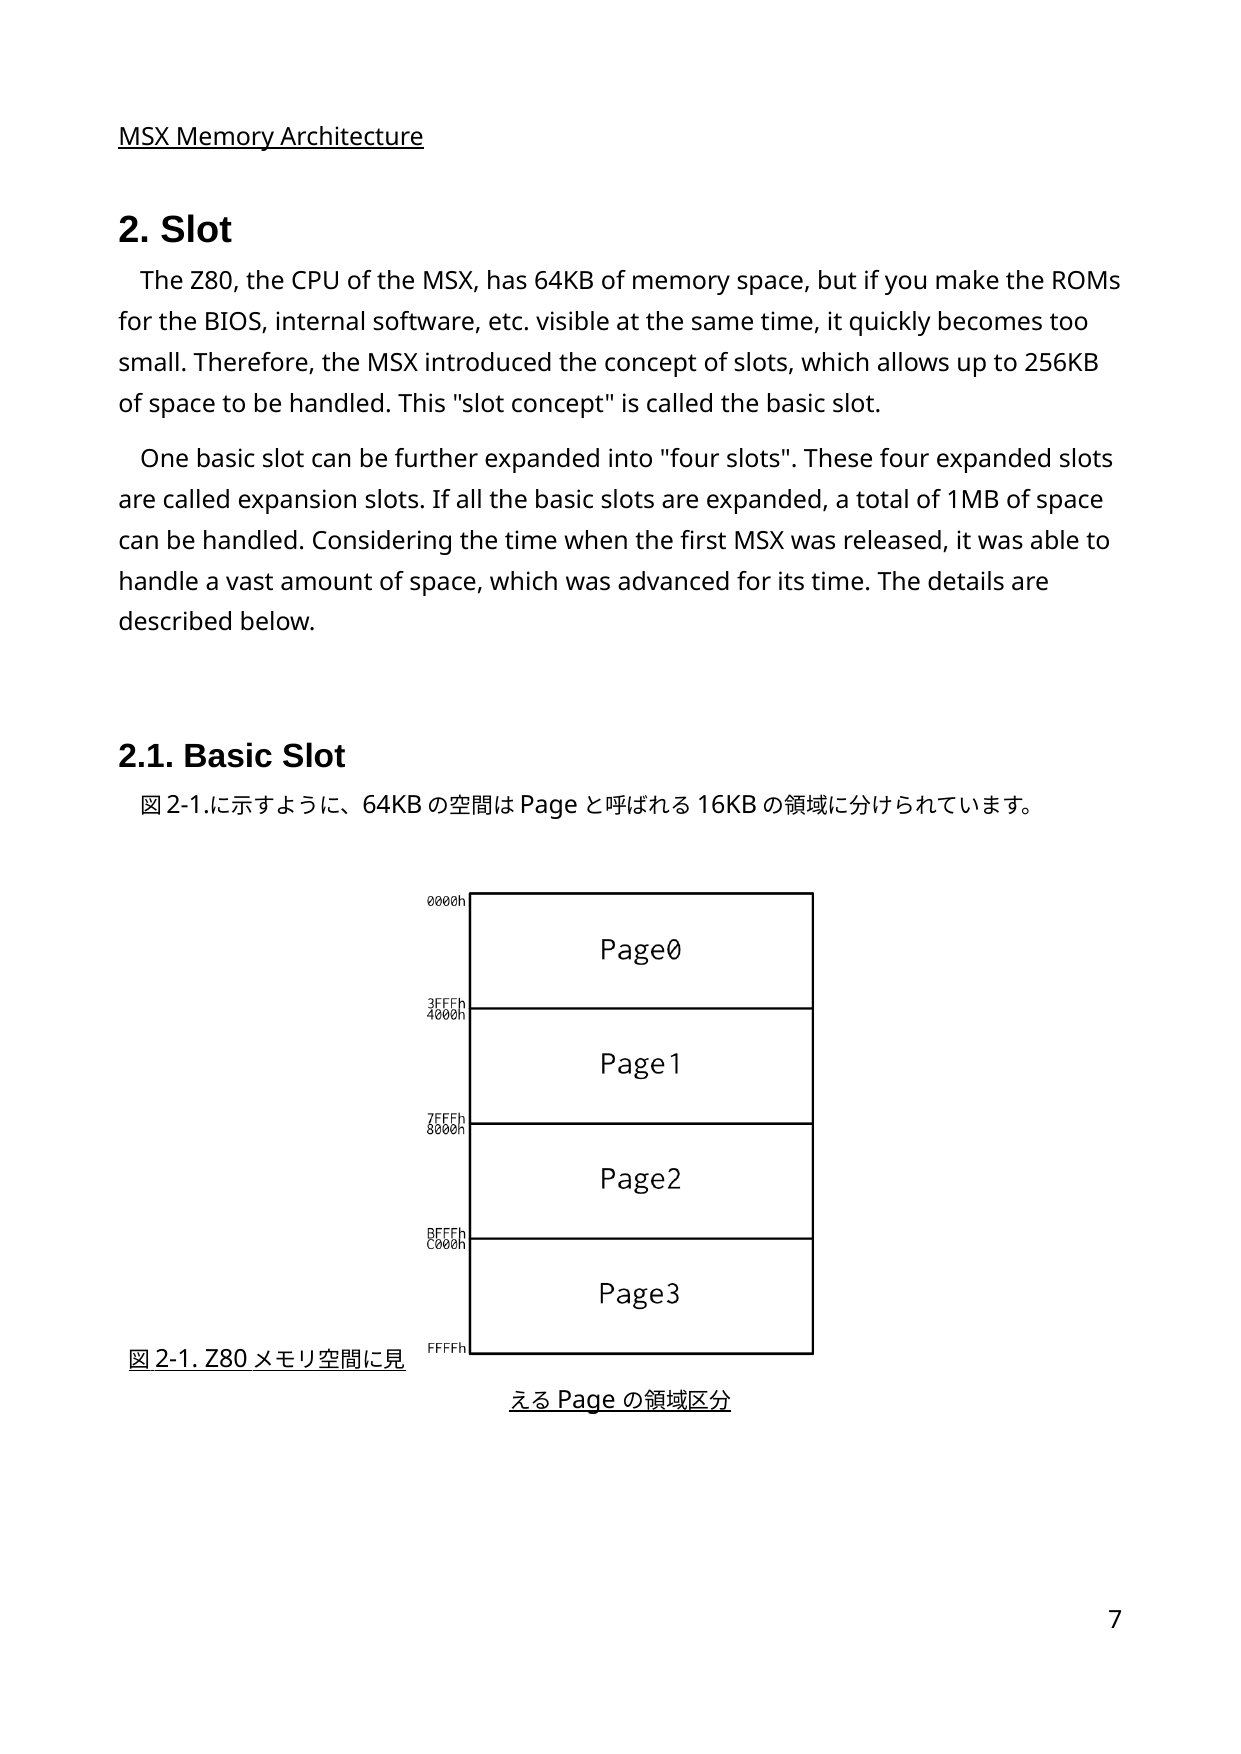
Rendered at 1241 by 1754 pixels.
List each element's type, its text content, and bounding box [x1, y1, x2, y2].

text One basic slot can be further expanded into "four slots". These four expanded slots are called expansion slots. If all the basic slots are expanded, a total of 1MB of space can be handled. Considering the time when the first MSX was released, it was able to handle a vast amount of space, which was advanced for its time. The details are described below. [118, 441, 1122, 638]
subtitle 2.1. Basic Slot [118, 736, 1122, 774]
picture [416, 885, 825, 1362]
text 図2-1. Z80メモリ空間に見える Page の領域区分 [118, 1341, 1122, 1416]
text 図2-1.に示すように、64KBの空間はPageと呼ばれる16KBの領域に分けられています。 [118, 787, 1122, 821]
subtitle 2. Slot [118, 207, 1122, 250]
text The Z80, the CPU of the MSX, has 64KB of memory space, but if you make the ROMs for the BIOS, internal software, etc. visible at the same time, it quickly becomes too small. Therefore, the MSX introduced the concept of slots, which allows up to 256KB of space to be handled. This "slot concept" is called the basic slot. [118, 263, 1122, 419]
